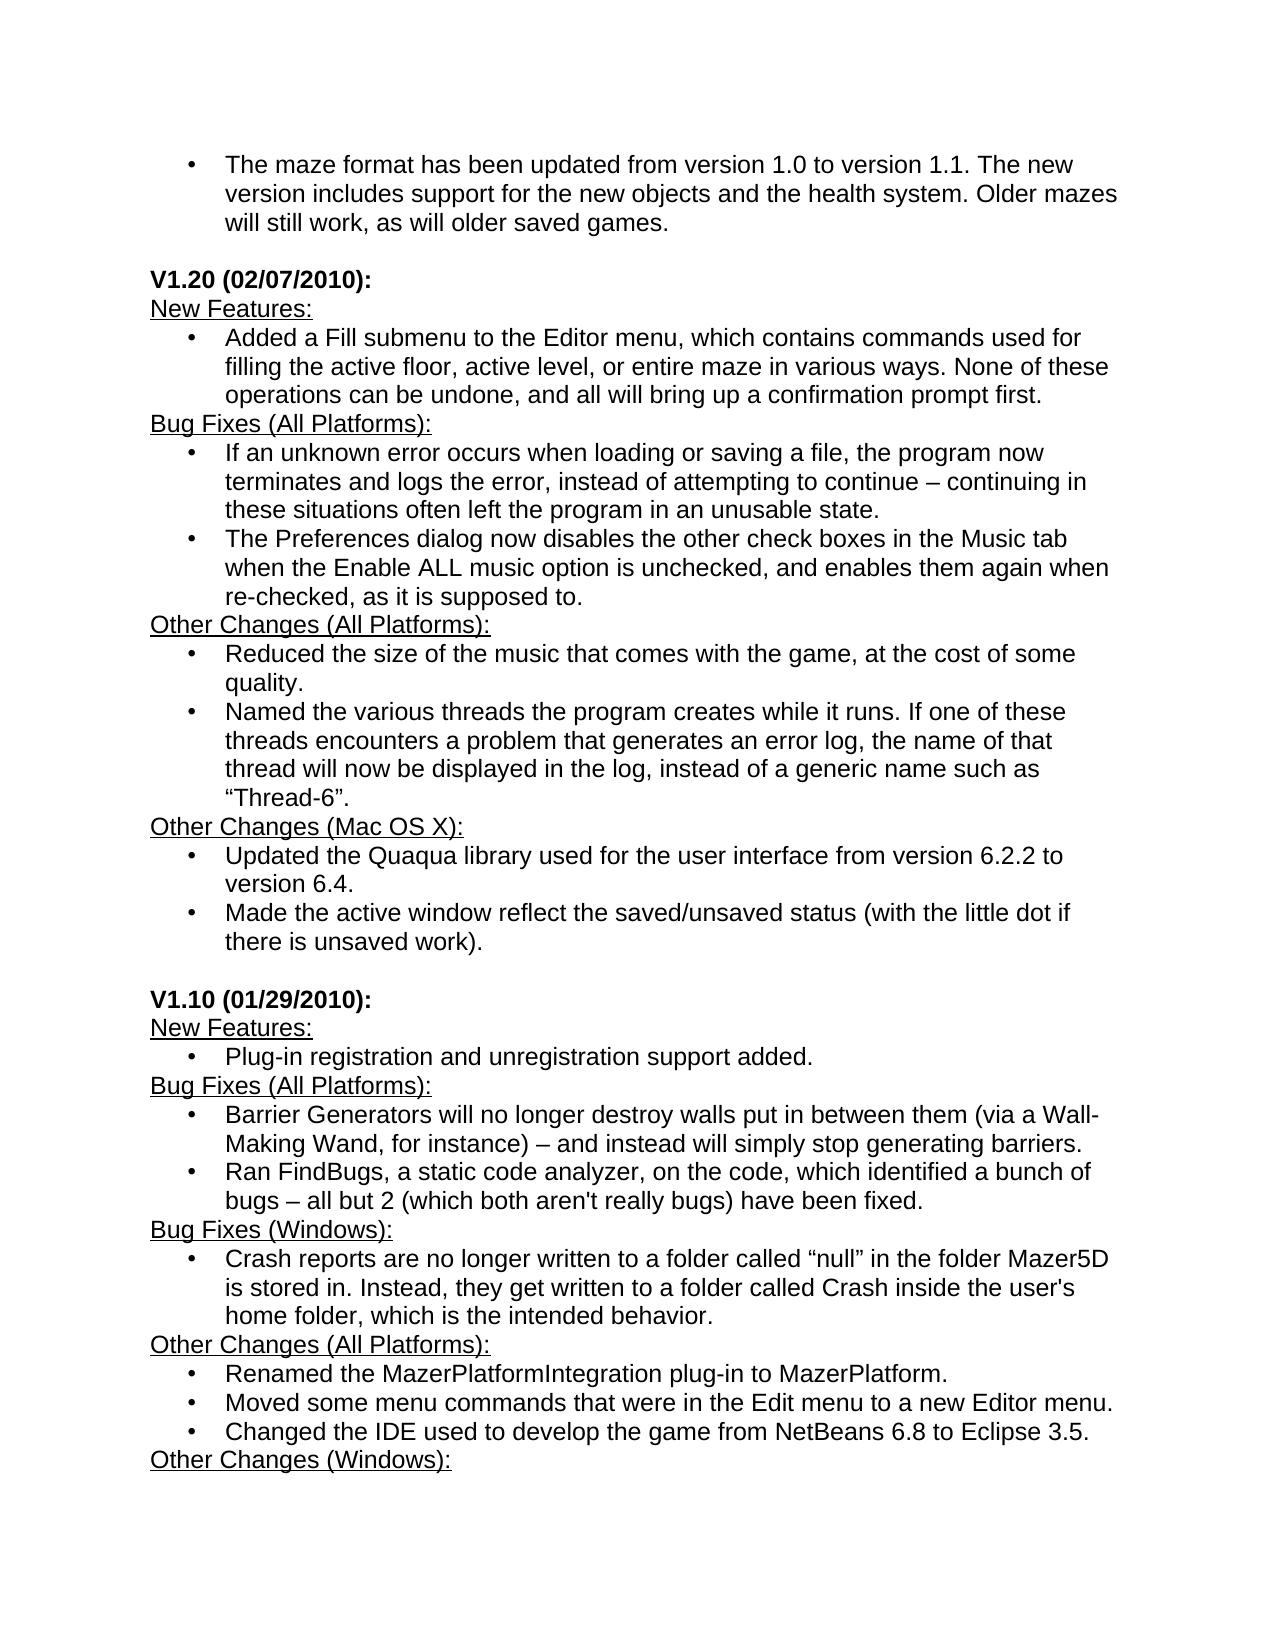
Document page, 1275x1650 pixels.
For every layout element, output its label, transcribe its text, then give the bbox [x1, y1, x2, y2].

list Renamed the MazerPlatformIntegration plug-in to MazerPlatform. [187, 1359, 1125, 1388]
list The maze format has been updated from version 1.0 to version 1.1. The new version includes support for the new objects and the health system. Older mazes will still work, as will older saved games. [187, 150, 1125, 236]
text Other Changes (All Platforms): [150, 1330, 1125, 1359]
list Updated the Quaqua library used for the user interface from version 6.2.2 to version 6.4. [187, 841, 1125, 898]
text Other Changes (Mac OS X): [150, 812, 1125, 841]
text Other Changes (All Platforms): [150, 610, 1125, 639]
list If an unknown error occurs when loading or saving a file, the program now terminates and logs the error, instead of attempting to continue – continuing in these situations often left the program in an unusable state. [187, 438, 1125, 524]
list Added a Fill submenu to the Editor menu, which contains commands used for filling the active floor, active level, or entire maze in various ways. None of these operations can be undone, and all will bring up a confirmation prompt first. [187, 323, 1125, 409]
list Plug-in registration and unregistration support added. [187, 1042, 1125, 1071]
text V1.10 (01/29/2010): [150, 984, 1125, 1013]
text V1.20 (02/07/2010): [150, 265, 1125, 294]
list Ran FindBugs, a static code analyzer, on the code, which identified a bunch of bugs – all but 2 (which both aren't really bugs) have been fixed. [187, 1157, 1125, 1215]
list Named the various threads the program creates while it runs. If one of these threads encounters a problem that generates an error log, the name of that thread will now be displayed in the log, instead of a generic name such as “Thread-6”. [187, 697, 1125, 812]
list Crash reports are no longer written to a folder called “null” in the folder Mazer5D is stored in. Instead, they get written to a folder called Crash inside the user's home folder, which is the intended behavior. [187, 1244, 1125, 1330]
text New Features: [150, 1013, 1125, 1042]
text New Features: [150, 294, 1125, 323]
list Made the active window reflect the saved/unsaved status (with the little dot if there is unsaved work). [187, 898, 1125, 956]
list Changed the IDE used to develop the game from NetBeans 6.8 to Eclipse 3.5. [187, 1416, 1125, 1445]
text Bug Fixes (All Platforms): [150, 1071, 1125, 1100]
list Moved some menu commands that were in the Edit menu to a new Editor menu. [187, 1388, 1125, 1416]
list Barrier Generators will no longer destroy walls put in between them (via a Wall-Making Wand, for instance) – and instead will simply stop generating barriers. [187, 1100, 1125, 1157]
text Bug Fixes (Windows): [150, 1215, 1125, 1244]
text Other Changes (Windows): [150, 1445, 1125, 1474]
list Reduced the size of the music that comes with the game, at the cost of some quality. [187, 639, 1125, 697]
list The Preferences dialog now disables the other check boxes in the Music tab when the Enable ALL music option is unchecked, and enables them again when re-checked, as it is supposed to. [187, 524, 1125, 610]
text Bug Fixes (All Platforms): [150, 409, 1125, 438]
